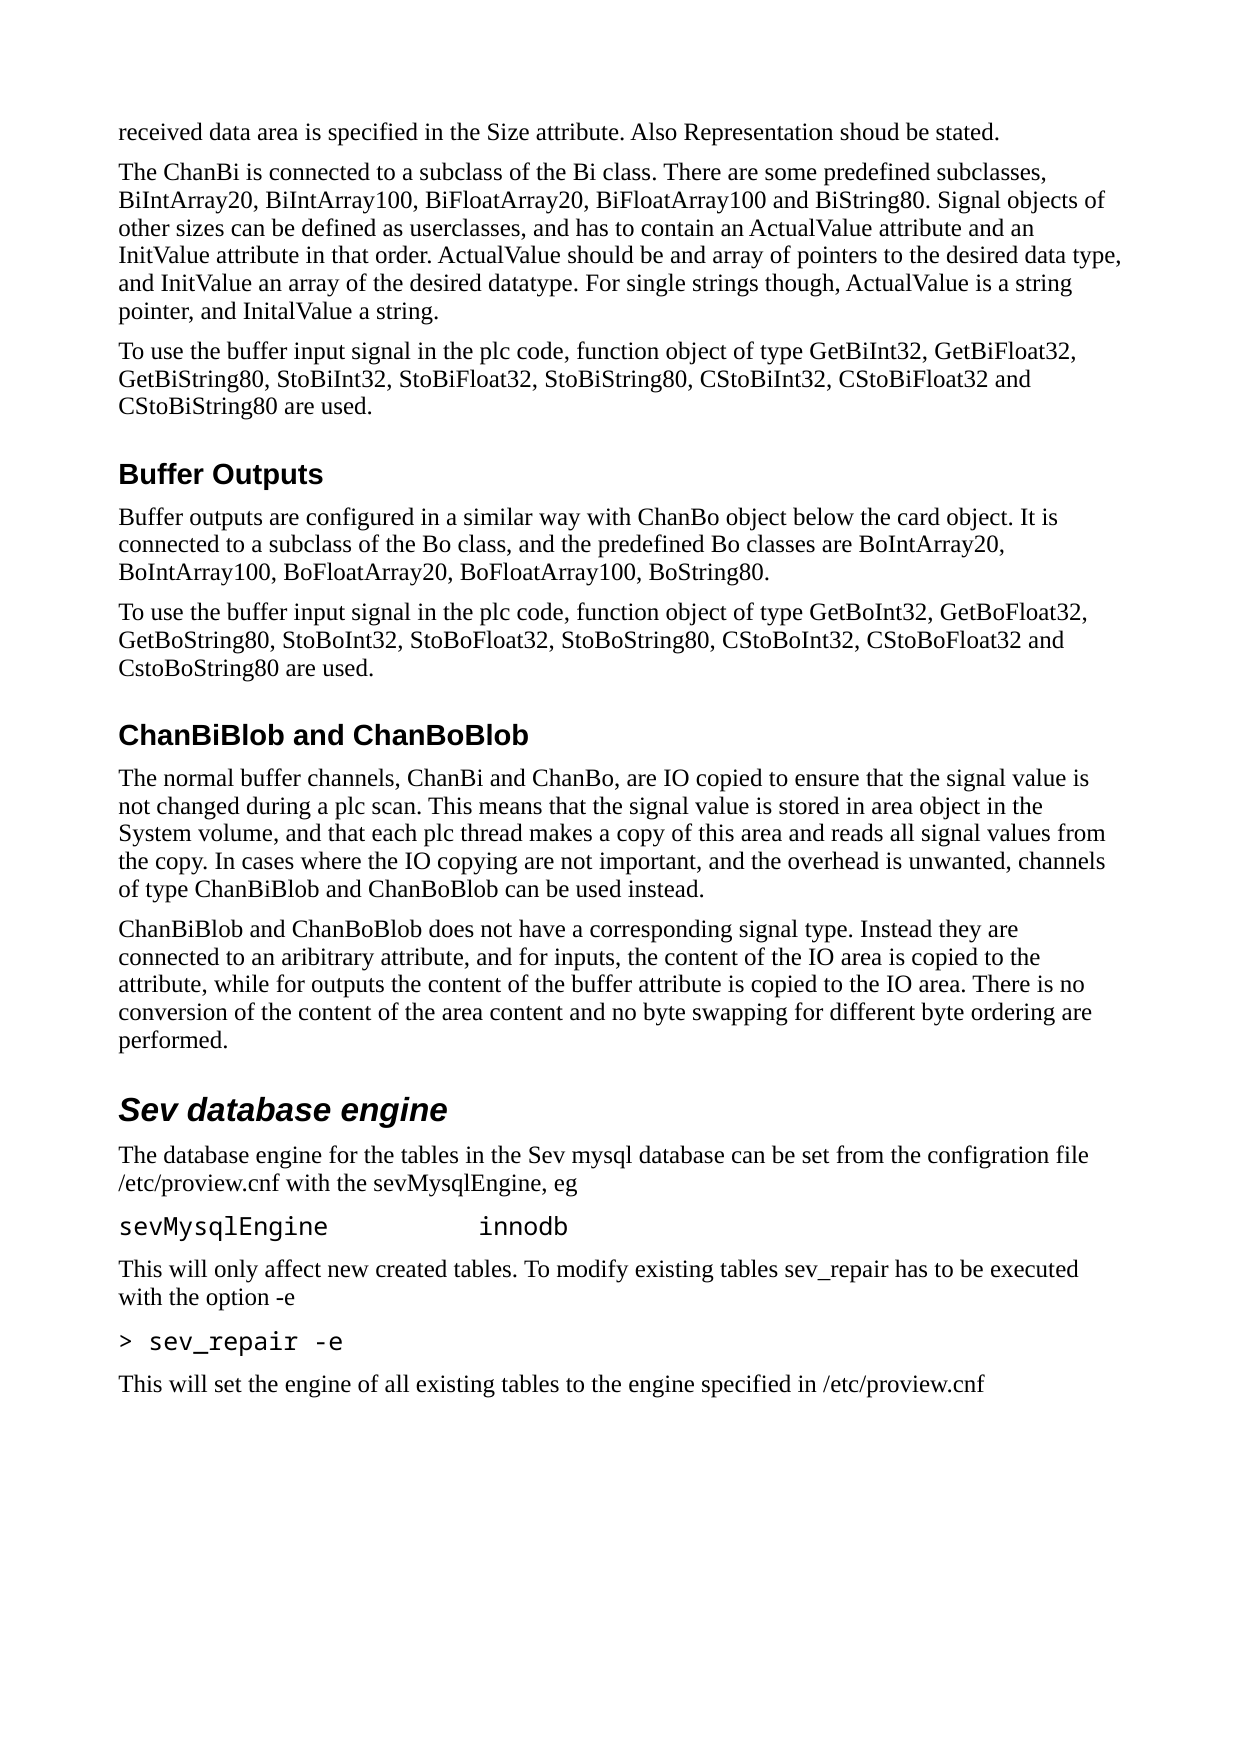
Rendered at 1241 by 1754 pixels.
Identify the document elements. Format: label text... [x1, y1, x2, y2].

text To use the buffer input signal in the plc code, function object of type GetBoInt32, GetBoFloat32, GetBoString80, StoBoInt32, StoBoFloat32, StoBoString80, CStoBoInt32, CStoBoFloat32 and CstoBoString80 are used. [118, 598, 1122, 682]
text Buffer outputs are configured in a similar way with ChanBo object below the card object. It is connected to a subclass of the Bo class, and the predefined Bo classes are BoIntArray20, BoIntArray100, BoFloatArray20, BoFloatArray100, BoString80. [118, 503, 1122, 586]
text received data area is specified in the Size attribute. Also Representation shoud be stated. [118, 118, 1122, 146]
text The normal buffer channels, ChanBi and ChanBo, are IO copied to ensure that the signal value is not changed during a plc scan. This means that the signal value is stored in area object in the System volume, and that each plc thread makes a copy of this area and reads all signal values from the copy. In cases where the IO copying are not important, and the overhead is unwanted, channels of type ChanBiBlob and ChanBoBlob can be used instead. [118, 764, 1122, 903]
text sevMysqlEngine innodb [118, 1209, 1122, 1243]
subtitle Sev database engine [118, 1091, 1122, 1128]
text This will set the engine of all existing tables to the engine specified in /etc/proview.cnf [118, 1370, 1122, 1398]
text ChanBiBlob and ChanBoBlob does not have a corresponding signal type. Instead they are connected to an aribitrary attribute, and for inputs, the content of the IO area is copied to the attribute, while for outputs the content of the buffer attribute is copied to the IO area. There is no conversion of the content of the area content and no byte swapping for different byte ordering are performed. [118, 915, 1122, 1054]
text > sev_repair -e [118, 1323, 1122, 1357]
text The ChanBi is connected to a subclass of the Bi class. There are some predefined subclasses, BiIntArray20, BiIntArray100, BiFloatArray20, BiFloatArray100 and BiString80. Signal objects of other sizes can be defined as userclasses, and has to contain an ActualValue attribute and an InitValue attribute in that order. ActualValue should be and array of pointers to the desired data type, and InitValue an array of the desired datatype. For single strings though, ActualValue is a string pointer, and InitalValue a string. [118, 158, 1122, 324]
subtitle ChanBiBlob and ChanBoBlob [118, 719, 1122, 752]
text This will only affect new created tables. To modify existing tables sev_repair has to be executed with the option -e [118, 1256, 1122, 1311]
subtitle Buffer Outputs [118, 458, 1122, 490]
text To use the buffer input signal in the plc code, function object of type GetBiInt32, GetBiFloat32, GetBiString80, StoBiInt32, StoBiFloat32, StoBiString80, CStoBiInt32, CStoBiFloat32 and CStoBiString80 are used. [118, 337, 1122, 420]
text The database engine for the tables in the Sev mysql database can be set from the configration file /etc/proview.cnf with the sevMysqlEngine, eg [118, 1141, 1122, 1196]
